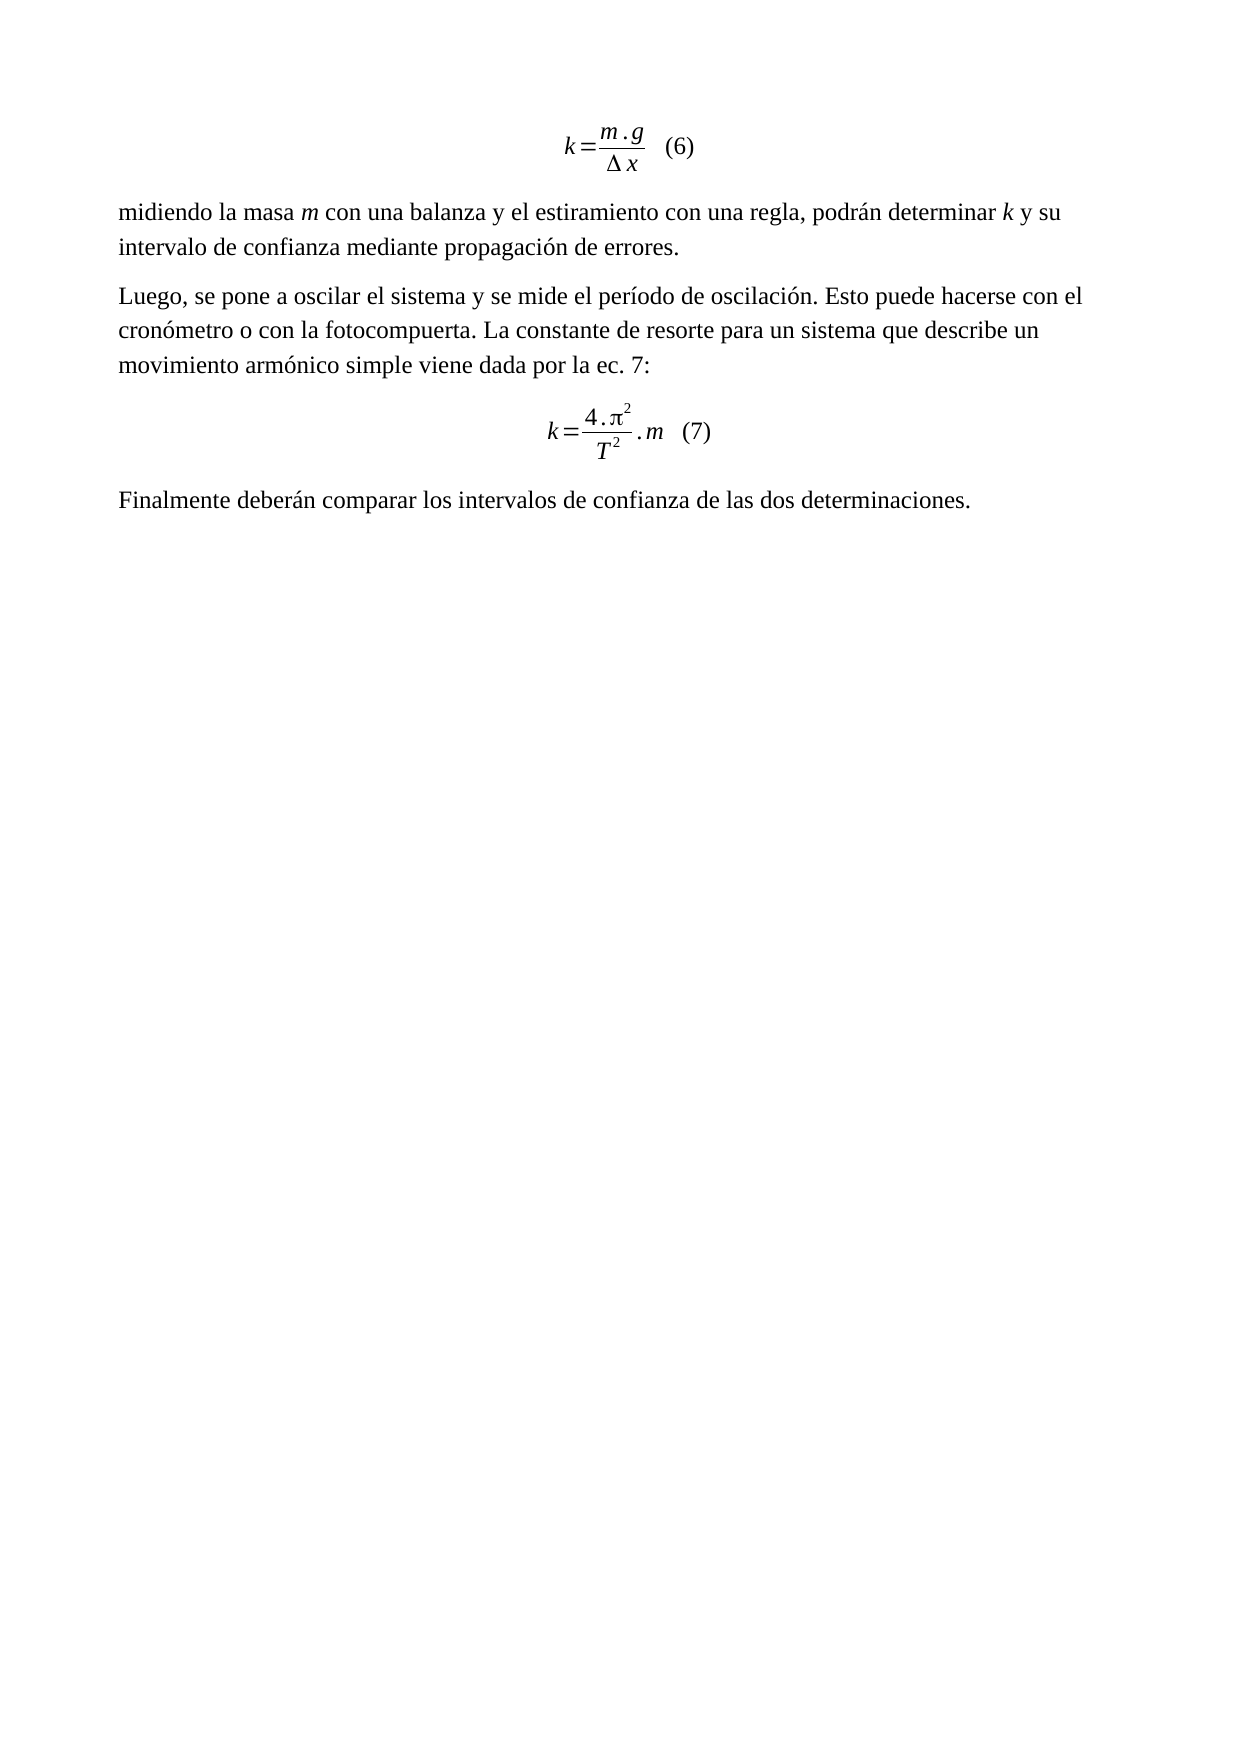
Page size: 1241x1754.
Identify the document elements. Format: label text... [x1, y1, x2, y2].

text (6) [118, 118, 1122, 177]
text midiendo la masa m con una balanza y el estiramiento con una regla, podrán determinar k y su intervalo de confianza mediante propagación de errores. [118, 197, 1122, 261]
text (7) [118, 399, 1122, 465]
text Luego, se pone a oscilar el sistema y se mide el período de oscilación. Esto puede hacerse con el cronómetro o con la fotocompuerta. La constante de resorte para un sistema que describe un movimiento armónico simple viene dada por la ec. 7: [118, 281, 1122, 379]
text Finalmente deberán comparar los intervalos de confianza de las dos determinaciones. [118, 486, 1122, 514]
